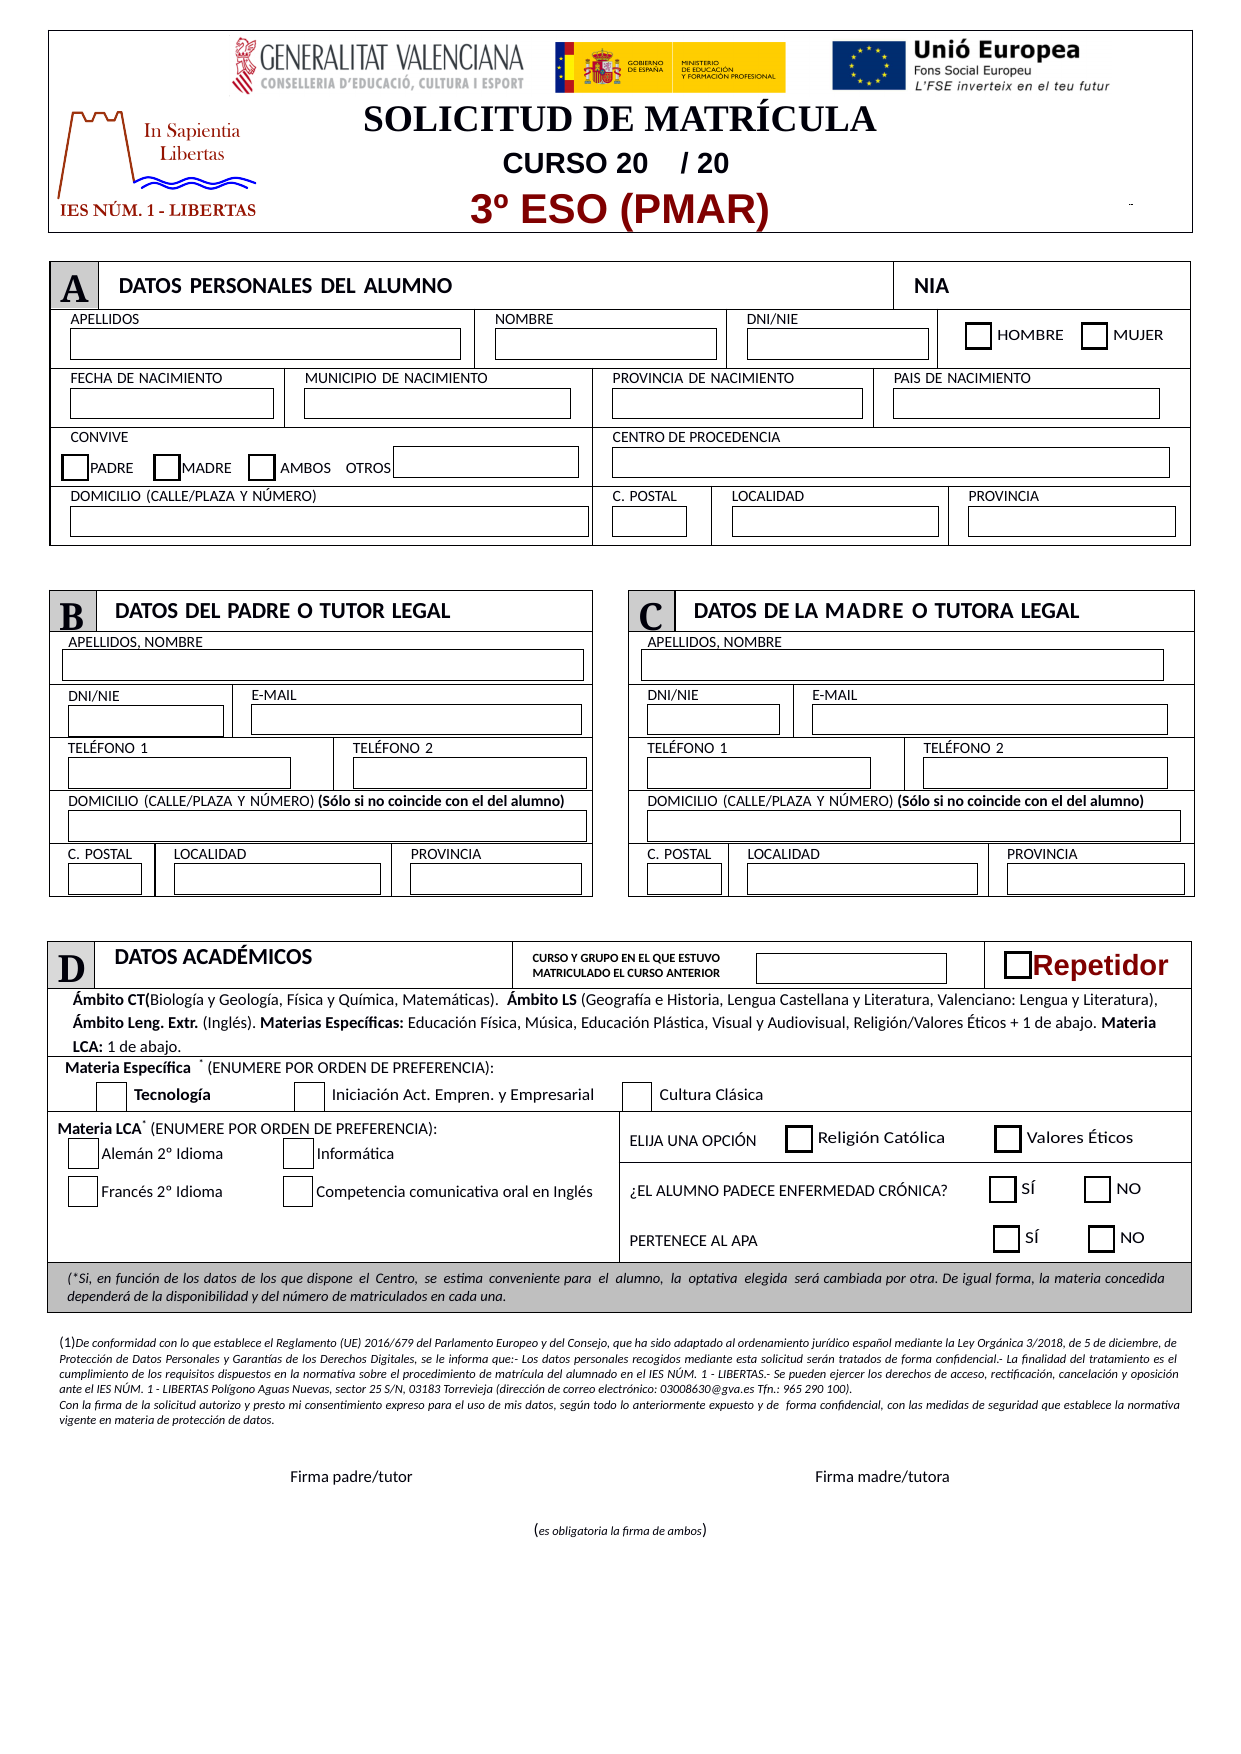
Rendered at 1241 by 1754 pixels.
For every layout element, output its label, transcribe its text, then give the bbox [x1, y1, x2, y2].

table_header Repetidor [985, 942, 1191, 988]
table_cell NOMBRE [475, 310, 726, 367]
table_header C [629, 591, 674, 631]
table_header D [48, 942, 94, 988]
table_cell Ámbito CT(Biología y Geología, Física y Química, Matemáticas). Ámbito LS (Geografía e Historia, Lengua Castellana y Literatura, Valenciano: Lengua y Literatura), Ámbito Leng. Extr. (Inglés). Materias Específicas: Educación Física, Música, Educación Plástica, Visual y Audiovisual, Religión/Valores Éticos + 1 de abajo. Materia LCA: 1 de abajo. [48, 989, 1191, 1056]
table_cell PROVINCIA [989, 844, 1194, 896]
table_cell TELÉFONO 1 [629, 738, 904, 790]
table_cell PROVINCIA DE NACIMIENTO [593, 369, 873, 427]
picture [229, 35, 1112, 97]
text (1)De conformidad con lo que establece el Reglamento (UE) 2016/679 del Parlamento Europeo y del Consejo, que ha sido adaptado al ordenamiento jurídico español mediante la Ley Orgánica 3/2018, de 5 de diciembre, de Protección de Datos Personales y Garantías de los Derechos Digitales, se le informa que:- Los datos personales recogidos mediante esta solicitud serán tratados de forma confidencial.- La finalidad del tratamiento es el cumplimiento de los requisitos dispuestos en la normativa sobre el procedimiento de matrícula del alumnado en el IES NÚM. 1 - LIBERTAS.- Se pueden ejercer los derechos de acceso, rectificación, cancelación y oposición ante el IES NÚM. 1 - LIBERTAS Polígono Aguas Nuevas, sector 25 S/N, 03183 Torrevieja (dirección de correo electrónico: 03008630@gva.es Tfn.: 965 290 100). [59, 1333, 1181, 1397]
table_cell E-MAIL [233, 685, 592, 737]
table_cell APELLIDOS, NOMBRE [50, 632, 592, 684]
table_cell DOMICILIO (CALLE/PLAZA Y NÚMERO) (Sólo si no coincide con el del alumno) [50, 791, 592, 843]
table_cell CENTRO DE PROCEDENCIA [593, 428, 1190, 486]
table_cell CONVIVE PADRE MADRE AMBOS OTROS [51, 428, 592, 486]
table_cell PROVINCIA [949, 487, 1190, 545]
table_cell (*Si, en función de los datos de los que dispone el Centro, se estima conveniente para el alumno, la optativa elegida será cambiada por otra. De igual forma, la materia concedida dependerá de la disponibilidad y del número de matriculados en cada una. [48, 1263, 1191, 1312]
table_header DATOS ACADÉMICOS [95, 942, 512, 988]
table_cell MUNICIPIO DE NACIMIENTO [285, 369, 592, 427]
table_header [593, 590, 628, 896]
table_header B [50, 591, 96, 631]
table_header DATOS DEL PADRE O TUTOR LEGAL [97, 591, 592, 631]
table_cell PROVINCIA [392, 844, 592, 896]
text Firma padre/tutor Firma madre/tutora [59, 1467, 1181, 1487]
table_header [736, 942, 984, 988]
table_header DATOS PERSONALES DEL ALUMNO [99, 262, 893, 308]
table_header CURSO Y GRUPO EN EL QUE ESTUVO MATRICULADO EL CURSO ANTERIOR [513, 942, 736, 988]
table_cell LOCALIDAD [729, 844, 988, 896]
table_cell TELÉFONO 2 [334, 738, 592, 790]
table_header A [51, 262, 98, 308]
text (es obligatoria la firma de ambos) [59, 1520, 1181, 1540]
table_cell FECHA DE NACIMIENTO [51, 369, 284, 427]
text Con la firma de la solicitud autorizo y presto mi consentimiento expreso para el uso de mis datos, según todo lo anteriormente expuesto y de forma confidencial, con las medidas de seguridad que establece la normativa vigente en materia de protección de datos. [59, 1397, 1181, 1428]
table_cell C. POSTAL [593, 487, 711, 545]
table_cell Materia Específica * (ENUMERE POR ORDEN DE PREFERENCIA): Tecnología Iniciación Act. Empren. y Empresarial Cultura Clásica [48, 1057, 1191, 1111]
table_cell PAIS DE NACIMIENTO [874, 369, 1190, 427]
table_cell Materia LCA* (ENUMERE POR ORDEN DE PREFERENCIA): Alemán 2º Idioma Informática Francés 2º Idioma Competencia comunicativa oral en Inglés [48, 1112, 619, 1262]
table_cell APELLIDOS, NOMBRE [629, 632, 1194, 684]
table_cell DNI/NIE [727, 310, 937, 367]
table_cell DNI/NIE [629, 685, 793, 737]
table_cell E-MAIL [794, 685, 1194, 737]
table_cell DNI/NIE [50, 685, 232, 737]
table_cell APELLIDOS [51, 310, 474, 367]
table_cell DOMICILIO (CALLE/PLAZA Y NÚMERO) (Sólo si no coincide con el del alumno) [629, 791, 1194, 843]
table_cell HOMBRE MUJER [938, 310, 1190, 367]
table_header DATOS DE LA MADRE O TUTORA LEGAL [676, 591, 1194, 631]
table_cell LOCALIDAD [712, 487, 948, 545]
table_cell TELÉFONO 2 [905, 738, 1194, 790]
table_cell ¿EL ALUMNO PADECE ENFERMEDAD CRÓNICA? SÍ NO PERTENECE AL APA SÍ NO [620, 1163, 1191, 1262]
table_cell C. POSTAL [50, 844, 154, 896]
table_cell LOCALIDAD [156, 844, 391, 896]
table_cell ELIJA UNA OPCIÓN Religión Católica Valores Éticos [620, 1112, 1191, 1162]
table_header NIA [894, 262, 1190, 308]
table_cell C. POSTAL [629, 844, 728, 896]
table_cell DOMICILIO (CALLE/PLAZA Y NÚMERO) [51, 487, 592, 545]
table_cell TELÉFONO 1 [50, 738, 333, 790]
picture [57, 111, 257, 223]
